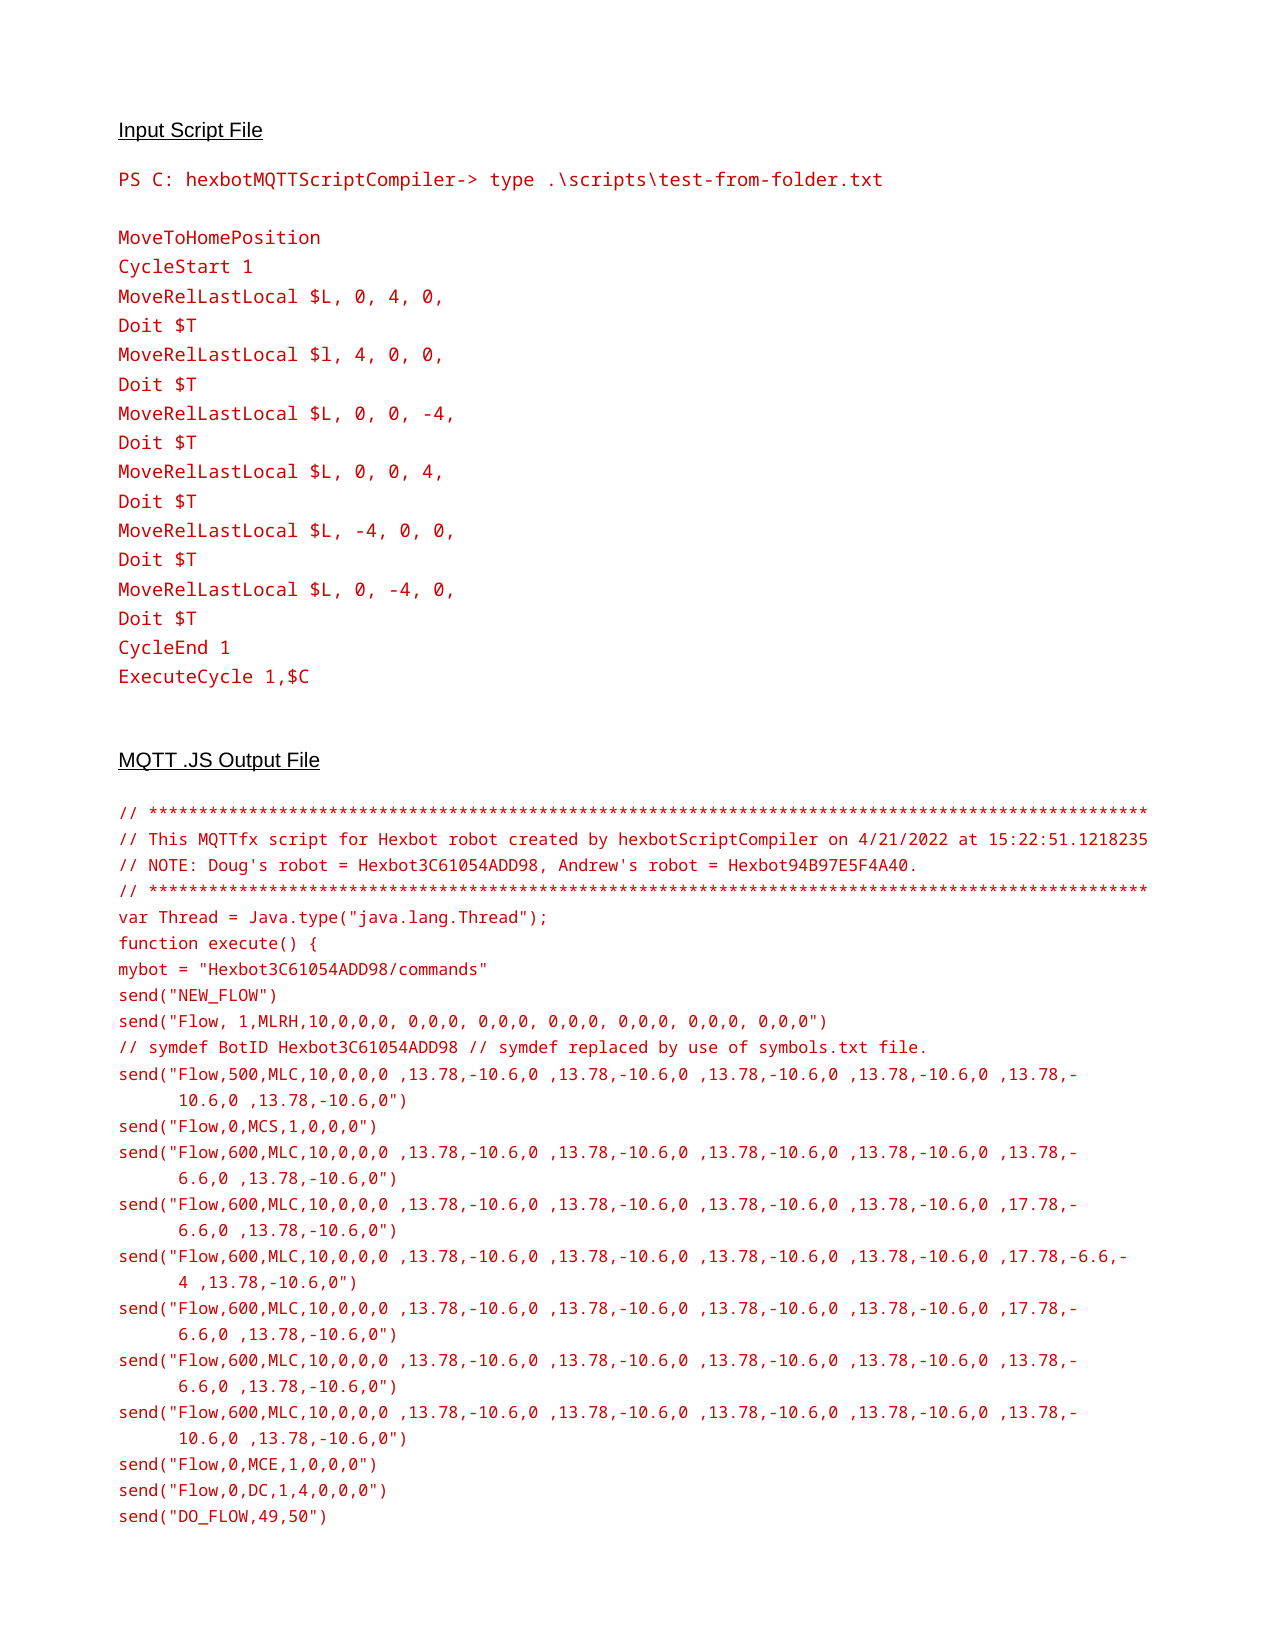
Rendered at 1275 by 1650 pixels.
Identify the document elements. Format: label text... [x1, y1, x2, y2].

text 6.6,0 ,13.78,-10.6,0") [118, 1218, 1157, 1241]
text CycleStart 1 [118, 254, 1157, 279]
text send("Flow,600,MLC,10,0,0,0 ,13.78,-10.6,0 ,13.78,-10.6,0 ,13.78,-10.6,0 ,13.78,-10.6,0 ,17.78,- [118, 1297, 1157, 1319]
text 6.6,0 ,13.78,-10.6,0") [118, 1375, 1157, 1397]
text 6.6,0 ,13.78,-10.6,0") [118, 1323, 1157, 1345]
text MoveRelLastLocal $L, 0, 0, -4, [118, 400, 1157, 426]
text // symdef BotID Hexbot3C61054ADD98 // symdef replaced by use of symbols.txt file. [118, 1036, 1157, 1059]
text send("Flow,0,MCE,1,0,0,0") [118, 1453, 1157, 1476]
text 10.6,0 ,13.78,-10.6,0") [118, 1088, 1157, 1111]
text // This MQTTfx script for Hexbot robot created by hexbotScriptCompiler on 4/21/2022 at 15:22:51.1218235 [118, 828, 1157, 851]
text function execute() { [118, 932, 1157, 955]
text send("DO_FLOW,49,50") [118, 1505, 1157, 1528]
text send("Flow,0,DC,1,4,0,0,0") [118, 1479, 1157, 1502]
text send("Flow,600,MLC,10,0,0,0 ,13.78,-10.6,0 ,13.78,-10.6,0 ,13.78,-10.6,0 ,13.78,-10.6,0 ,17.78,- [118, 1192, 1157, 1215]
text // **************************************************************************************************** [118, 880, 1157, 903]
text Input Script File [118, 118, 1157, 142]
text send("Flow,500,MLC,10,0,0,0 ,13.78,-10.6,0 ,13.78,-10.6,0 ,13.78,-10.6,0 ,13.78,-10.6,0 ,13.78,- [118, 1062, 1157, 1085]
text send("Flow,600,MLC,10,0,0,0 ,13.78,-10.6,0 ,13.78,-10.6,0 ,13.78,-10.6,0 ,13.78,-10.6,0 ,13.78,- [118, 1401, 1157, 1423]
text MoveRelLastLocal $L, -4, 0, 0, [118, 517, 1157, 543]
text CycleEnd 1 [118, 634, 1157, 660]
text send("NEW_FLOW") [118, 984, 1157, 1007]
text Doit $T [118, 429, 1157, 455]
text Doit $T [118, 371, 1157, 396]
text var Thread = Java.type("java.lang.Thread"); [118, 906, 1157, 929]
text send("Flow,600,MLC,10,0,0,0 ,13.78,-10.6,0 ,13.78,-10.6,0 ,13.78,-10.6,0 ,13.78,-10.6,0 ,13.78,- [118, 1140, 1157, 1163]
text 6.6,0 ,13.78,-10.6,0") [118, 1166, 1157, 1189]
text send("Flow, 1,MLRH,10,0,0,0, 0,0,0, 0,0,0, 0,0,0, 0,0,0, 0,0,0, 0,0,0") [118, 1010, 1157, 1033]
text send("Flow,0,MCS,1,0,0,0") [118, 1114, 1157, 1137]
text MQTT .JS Output File [118, 748, 1157, 772]
text mybot = "Hexbot3C61054ADD98/commands" [118, 958, 1157, 981]
text // NOTE: Doug's robot = Hexbot3C61054ADD98, Andrew's robot = Hexbot94B97E5F4A40. [118, 854, 1157, 877]
text ExecuteCycle 1,$C [118, 664, 1157, 689]
text 4 ,13.78,-10.6,0") [118, 1271, 1157, 1293]
text MoveToHomePosition [118, 224, 1157, 250]
text PS C: hexbotMQTTScriptCompiler-> type .\scripts\test-from-folder.txt [118, 166, 1157, 192]
text send("Flow,600,MLC,10,0,0,0 ,13.78,-10.6,0 ,13.78,-10.6,0 ,13.78,-10.6,0 ,13.78,-10.6,0 ,17.78,-6.6,- [118, 1244, 1157, 1267]
text Doit $T [118, 547, 1157, 572]
text Doit $T [118, 488, 1157, 513]
text MoveRelLastLocal $l, 4, 0, 0, [118, 342, 1157, 367]
text // **************************************************************************************************** [118, 802, 1157, 824]
text MoveRelLastLocal $L, 0, 4, 0, [118, 283, 1157, 309]
text Doit $T [118, 312, 1157, 338]
text Doit $T [118, 605, 1157, 631]
text MoveRelLastLocal $L, 0, 0, 4, [118, 459, 1157, 484]
text send("Flow,600,MLC,10,0,0,0 ,13.78,-10.6,0 ,13.78,-10.6,0 ,13.78,-10.6,0 ,13.78,-10.6,0 ,13.78,- [118, 1349, 1157, 1371]
text MoveRelLastLocal $L, 0, -4, 0, [118, 576, 1157, 601]
text 10.6,0 ,13.78,-10.6,0") [118, 1427, 1157, 1449]
